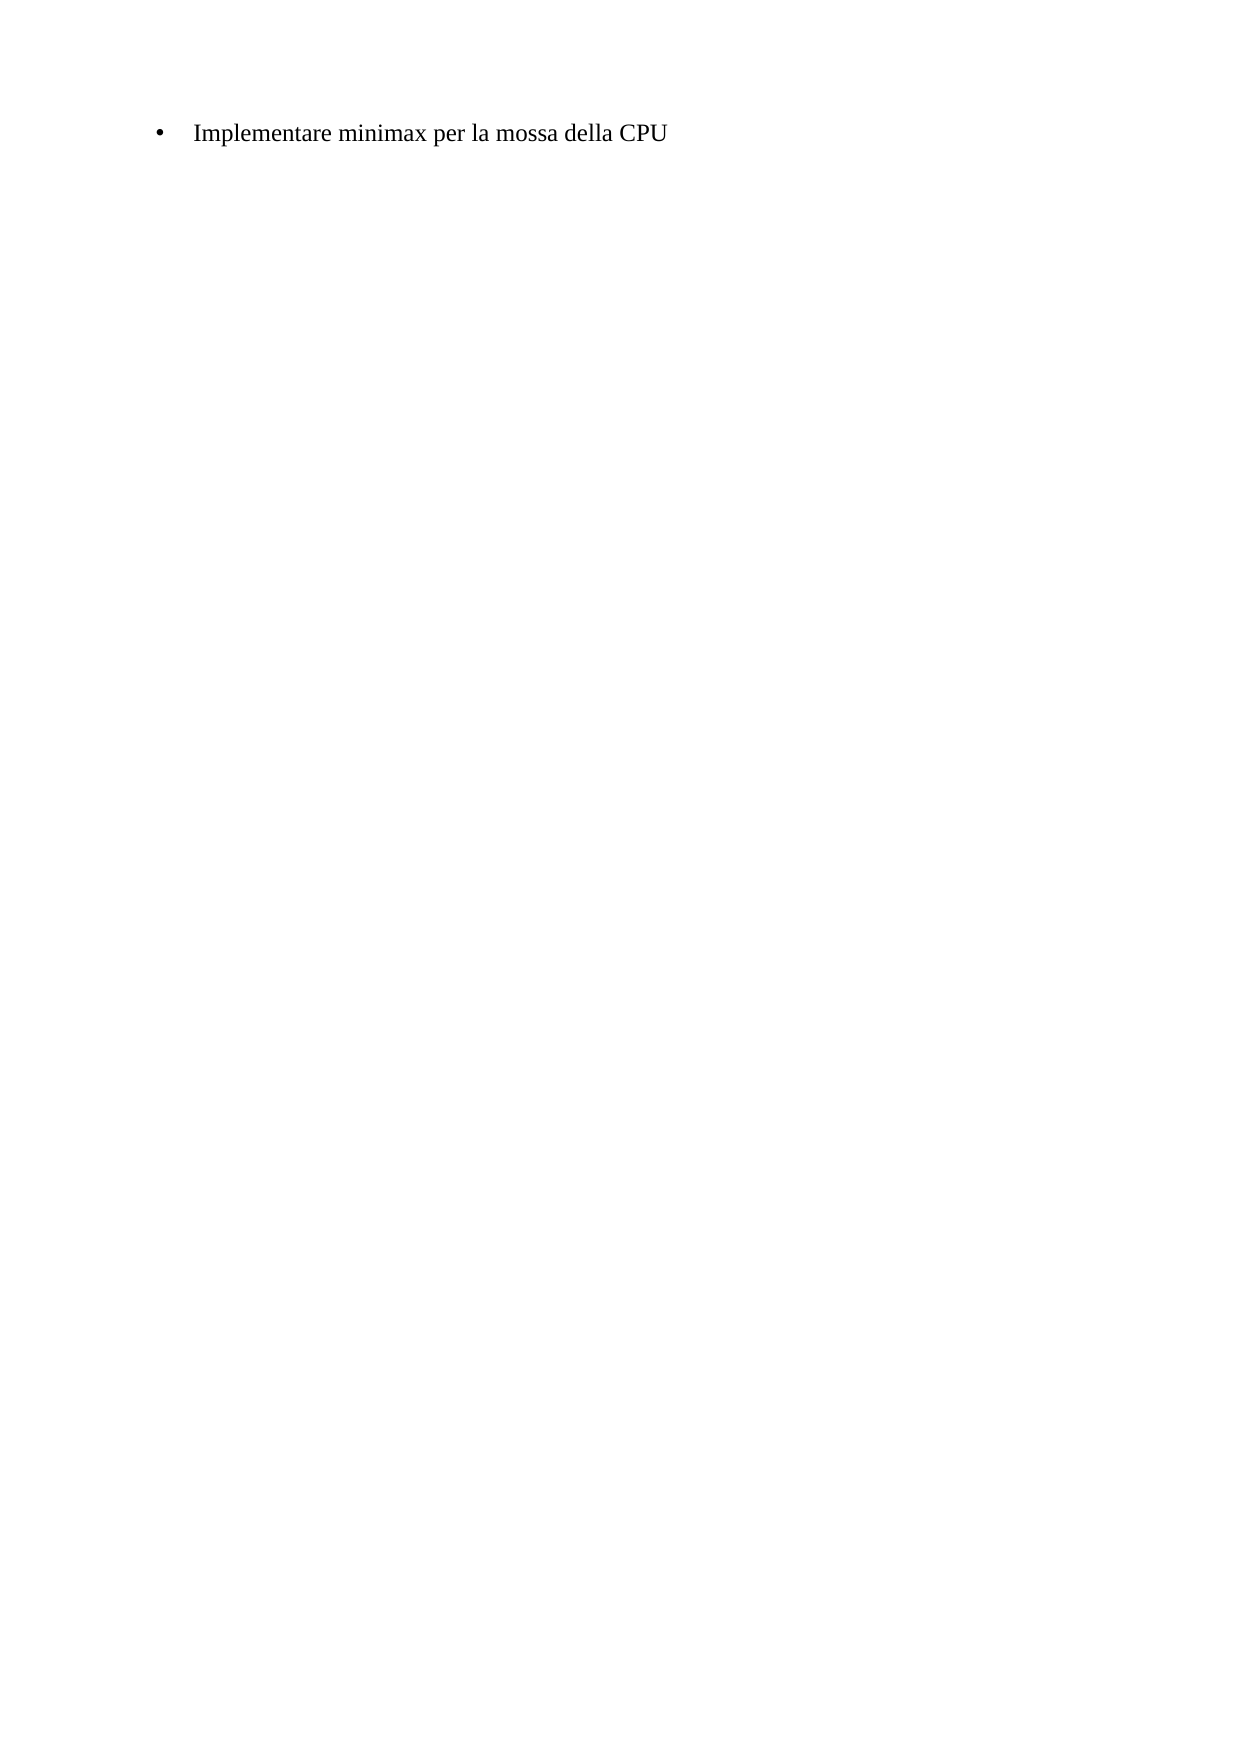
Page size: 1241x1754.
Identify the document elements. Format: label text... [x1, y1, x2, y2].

list Implementare minimax per la mossa della CPU [156, 118, 1122, 147]
